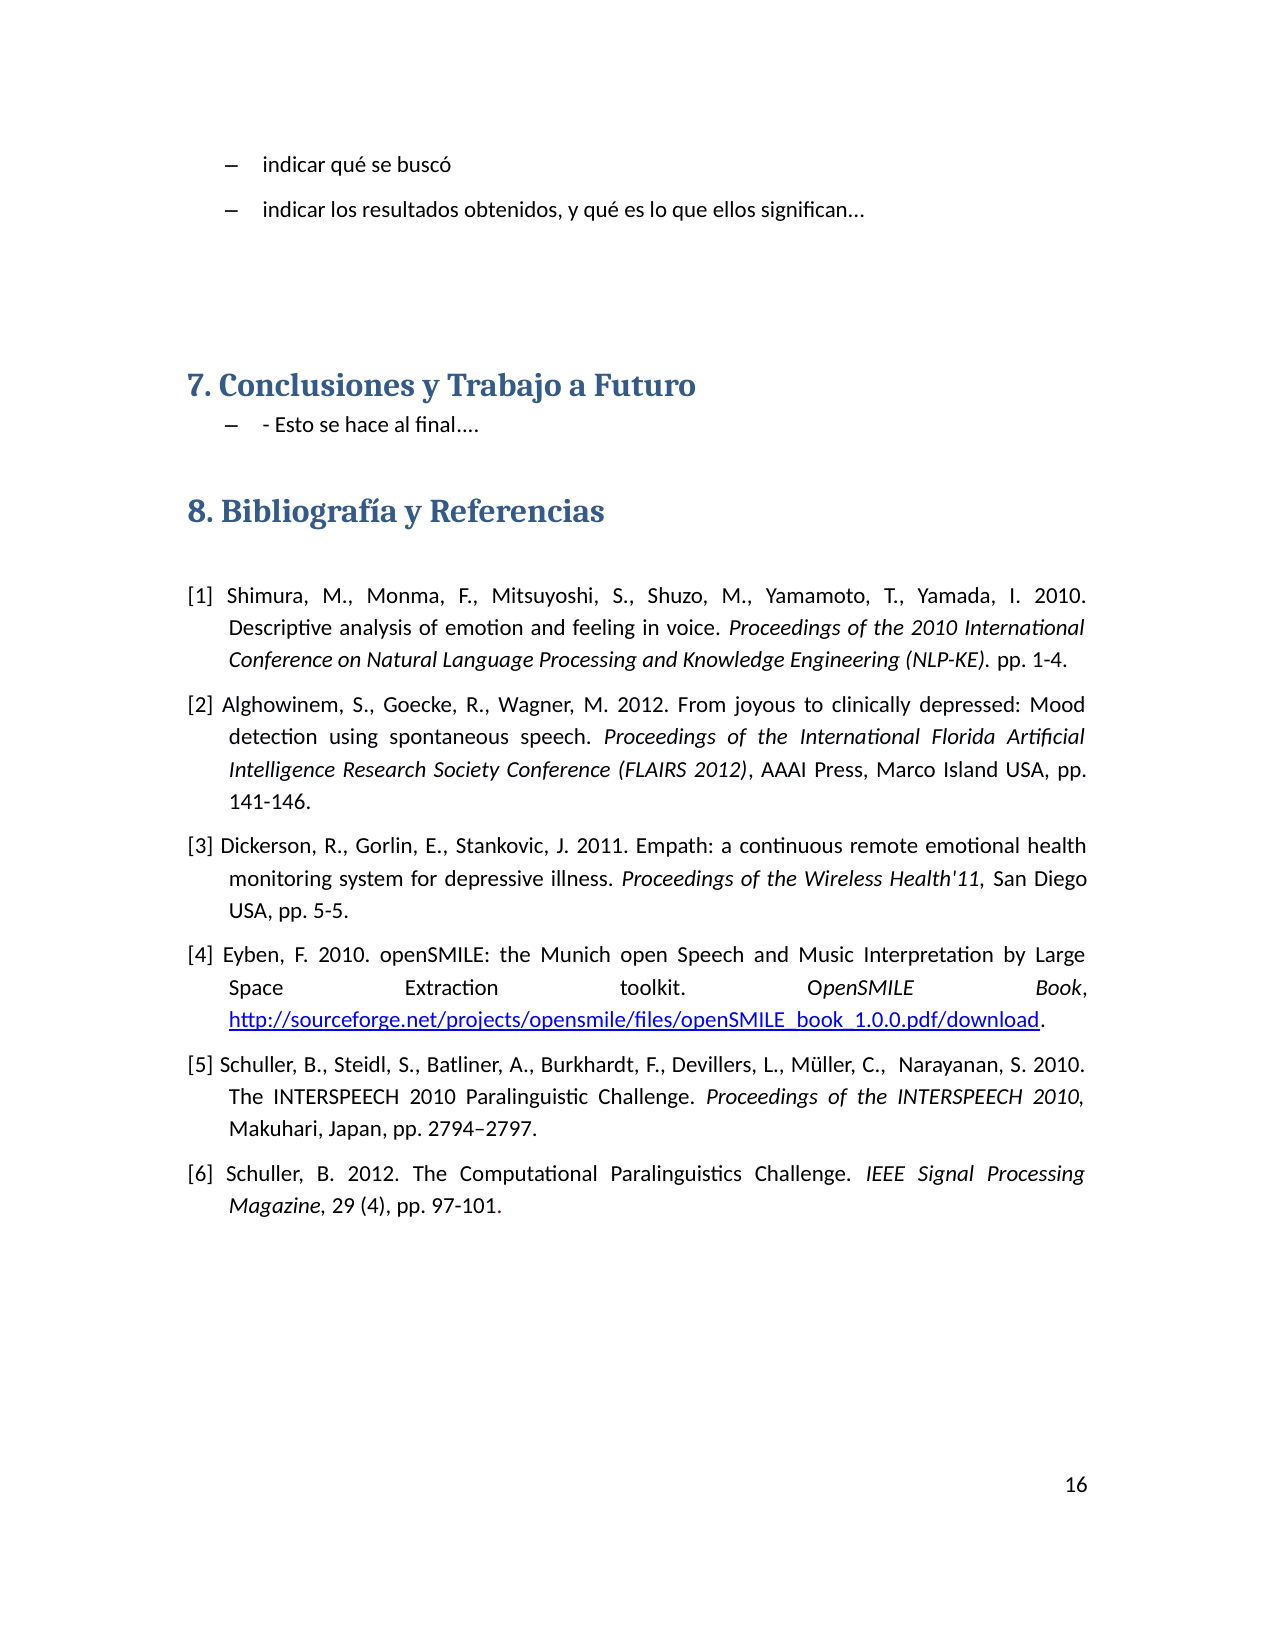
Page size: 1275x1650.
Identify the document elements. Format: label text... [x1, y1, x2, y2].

subtitle 7. Conclusiones y Trabajo a Futuro [187, 366, 1087, 404]
list indicar los resultados obtenidos, y qué es lo que ellos significan... [225, 195, 1087, 223]
text [5] Schuller, B., Steidl, S., Batliner, A., Burkhardt, F., Devillers, L., Müller, C., Narayanan, S. 2010. The INTERSPEECH 2010 Paralinguistic Challenge. Proceedings of the INTERSPEECH 2010, Makuhari, Japan, pp. 2794–2797. [187, 1050, 1087, 1142]
text [4] Eyben, F. 2010. openSMILE: the Munich open Speech and Music Interpretation by Large Space Extraction toolkit. OpenSMILE Book, http://sourceforge.net/projects/opensmile/files/openSMILE_book_1.0.0.pdf/download. [187, 941, 1087, 1033]
subtitle 8. Bibliografía y Referencias [187, 492, 1087, 531]
list - Esto se hace al final.... [225, 410, 1087, 438]
text [3] Dickerson, R., Gorlin, E., Stankovic, J. 2011. Empath: a continuous remote emotional health monitoring system for depressive illness. Proceedings of the Wireless Health'11, San Diego USA, pp. 5-5. [187, 832, 1087, 924]
text [1] Shimura, M., Monma, F., Mitsuyoshi, S., Shuzo, M., Yamamoto, T., Yamada, I. 2010. Descriptive analysis of emotion and feeling in voice. Proceedings of the 2010 International Conference on Natural Language Processing and Knowledge Engineering (NLP-KE). pp. 1-4. [187, 581, 1087, 674]
text [2] Alghowinem, S., Goecke, R., Wagner, M. 2012. From joyous to clinically depressed: Mood detection using spontaneous speech. Proceedings of the International Florida Artificial Intelligence Research Society Conference (FLAIRS 2012), AAAI Press, Marco Island USA, pp. 141-146. [187, 690, 1087, 815]
text [6] Schuller, B. 2012. The Computational Paralinguistics Challenge. IEEE Signal Processing Magazine, 29 (4), pp. 97-101. [187, 1159, 1087, 1219]
list indicar qué se buscó [225, 150, 1087, 178]
